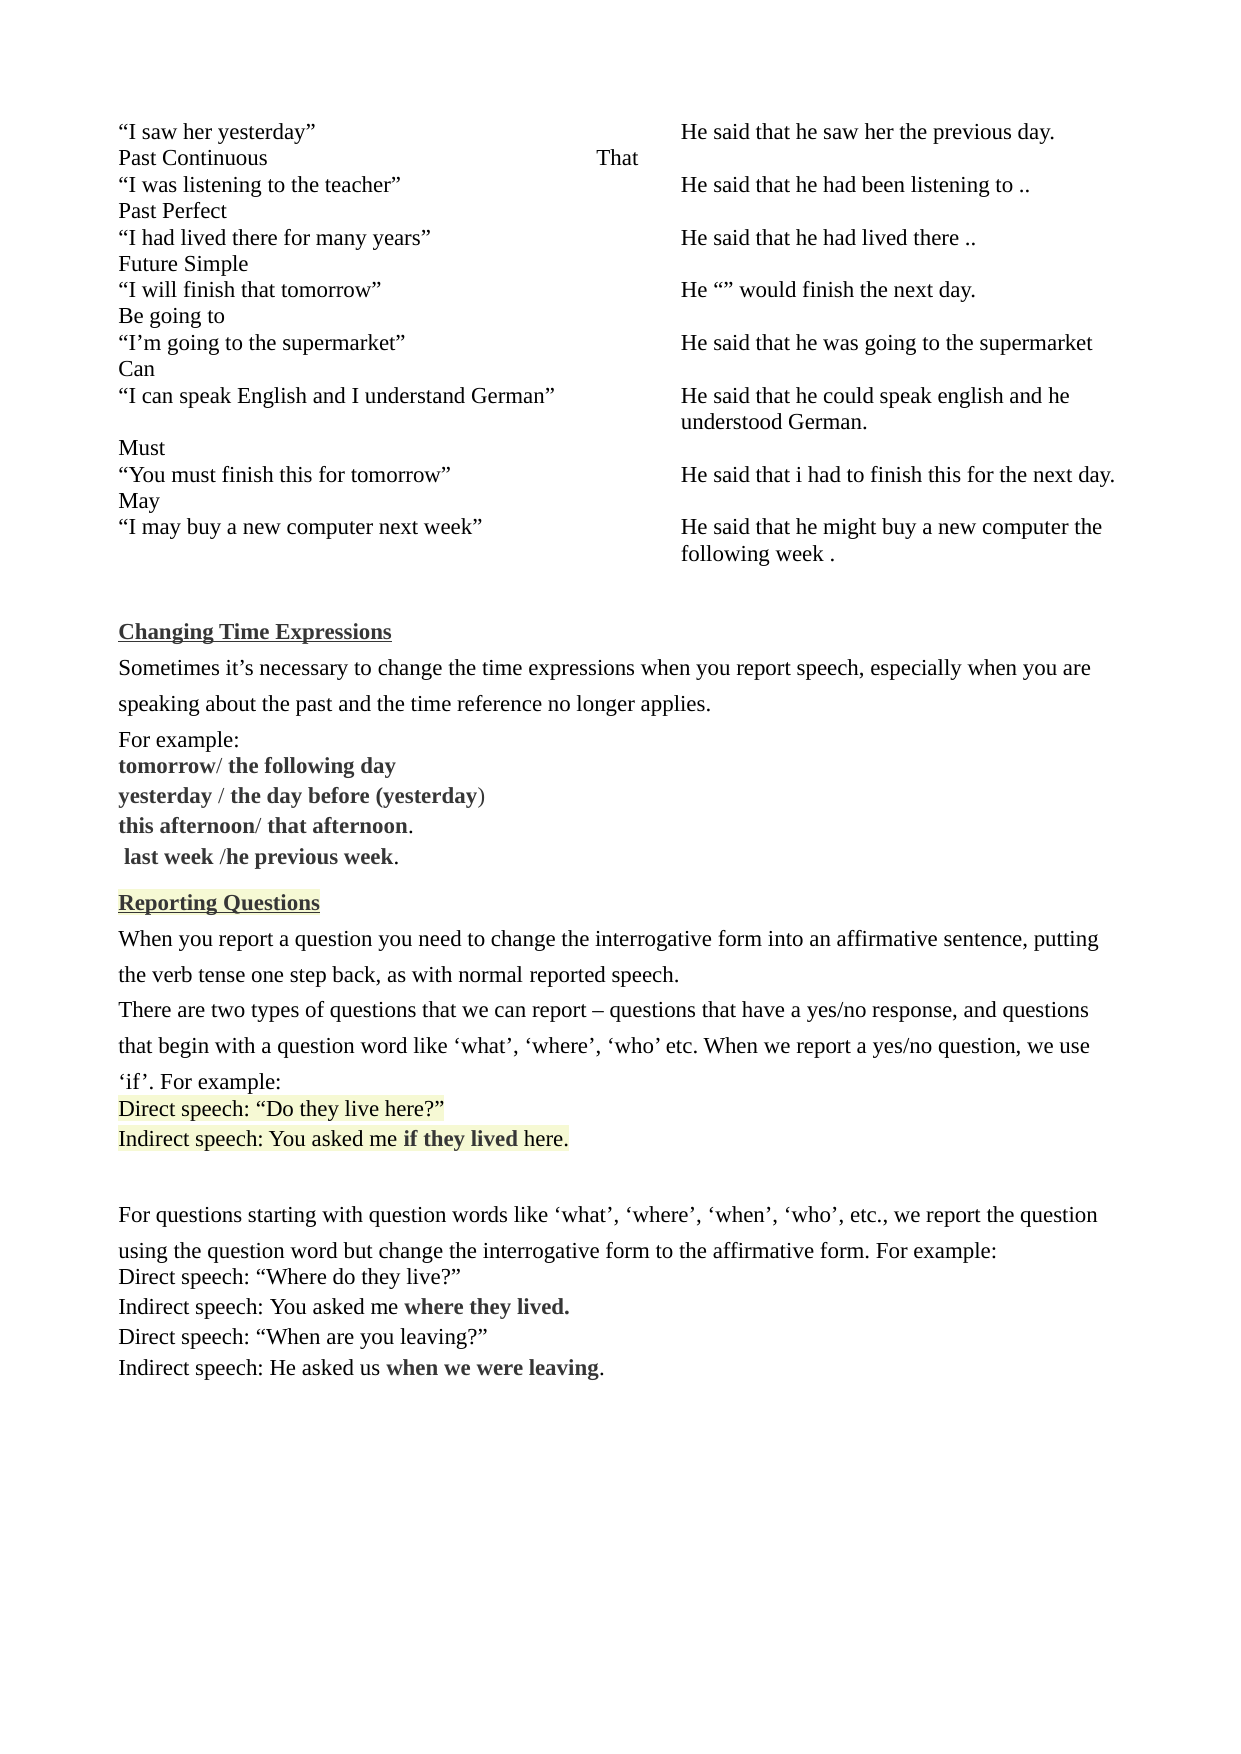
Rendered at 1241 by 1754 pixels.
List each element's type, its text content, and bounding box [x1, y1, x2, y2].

table_cell [596, 197, 681, 250]
list Indirect speech: You asked me if they lived here. [118, 1125, 1122, 1151]
table_cell He said that he saw her the previous day. [681, 118, 1123, 144]
text For example: [118, 716, 1122, 752]
table_cell He said that he had lived there .. [681, 197, 1123, 250]
list Direct speech: “When are you leaving?” [118, 1323, 1122, 1350]
subtitle Changing Time Expressions [118, 602, 1122, 644]
list this afternoon/ that afternoon. [118, 812, 1122, 839]
table_cell [596, 118, 681, 144]
table_cell That [596, 145, 681, 197]
table_cell He said that he had been listening to .. [681, 145, 1123, 197]
table_cell Be going to “I’m going to the supermarket” [118, 303, 596, 355]
table_cell [596, 487, 681, 566]
table_cell May “I may buy a new computer next week” [118, 487, 596, 566]
subtitle Reporting Questions [118, 873, 1122, 915]
text There are two types of questions that we can report – questions that have a yes/no response, and questions that begin with a question word like ‘what’, ‘where’, ‘who’ etc. When we report a yes/no question, we use ‘if’. For example: [118, 987, 1122, 1095]
table_cell Can “I can speak English and I understand German” [118, 355, 596, 434]
table_cell He “” would finish the next day. [681, 250, 1123, 303]
table_cell [596, 434, 681, 487]
table_cell [596, 250, 681, 303]
table_cell Past Perfect “I had lived there for many years” [118, 197, 596, 250]
table_cell Past Continuous “I was listening to the teacher” [118, 145, 596, 197]
list last week /he previous week. [118, 843, 1122, 869]
table_cell “I saw her yesterday” [118, 118, 596, 144]
text Sometimes it’s necessary to change the time expressions when you report speech, especially when you are speaking about the past and the time reference no longer applies. [118, 644, 1122, 716]
table_cell He said that he was going to the supermarket [681, 303, 1123, 355]
list Indirect speech: You asked me where they lived. [118, 1293, 1122, 1319]
list Direct speech: “Do they live here?” [118, 1095, 1122, 1121]
table_cell He said that he could speak english and he understood German. [681, 355, 1123, 434]
table_cell Future Simple “I will finish that tomorrow” [118, 250, 596, 303]
text For questions starting with question words like ‘what’, ‘where’, ‘when’, ‘who’, etc., we report the question using the question word but change the interrogative form to the affirmative form. For example: [118, 1191, 1122, 1263]
table_cell [596, 355, 681, 434]
list yesterday / the day before (yesterday) [118, 782, 1122, 809]
list Direct speech: “Where do they live?” [118, 1263, 1122, 1289]
table_cell He said that he might buy a new computer the following week . [681, 487, 1123, 566]
list tomorrow/ the following day [118, 752, 1122, 778]
text When you report a question you need to change the interrogative form into an affirmative sentence, putting the verb tense one step back, as with normal reported speech. [118, 915, 1122, 987]
list Indirect speech: He asked us when we were leaving. [118, 1354, 1122, 1380]
table_cell [596, 303, 681, 355]
table_cell Must “You must finish this for tomorrow” [118, 434, 596, 487]
table_cell He said that i had to finish this for the next day. [681, 434, 1123, 487]
